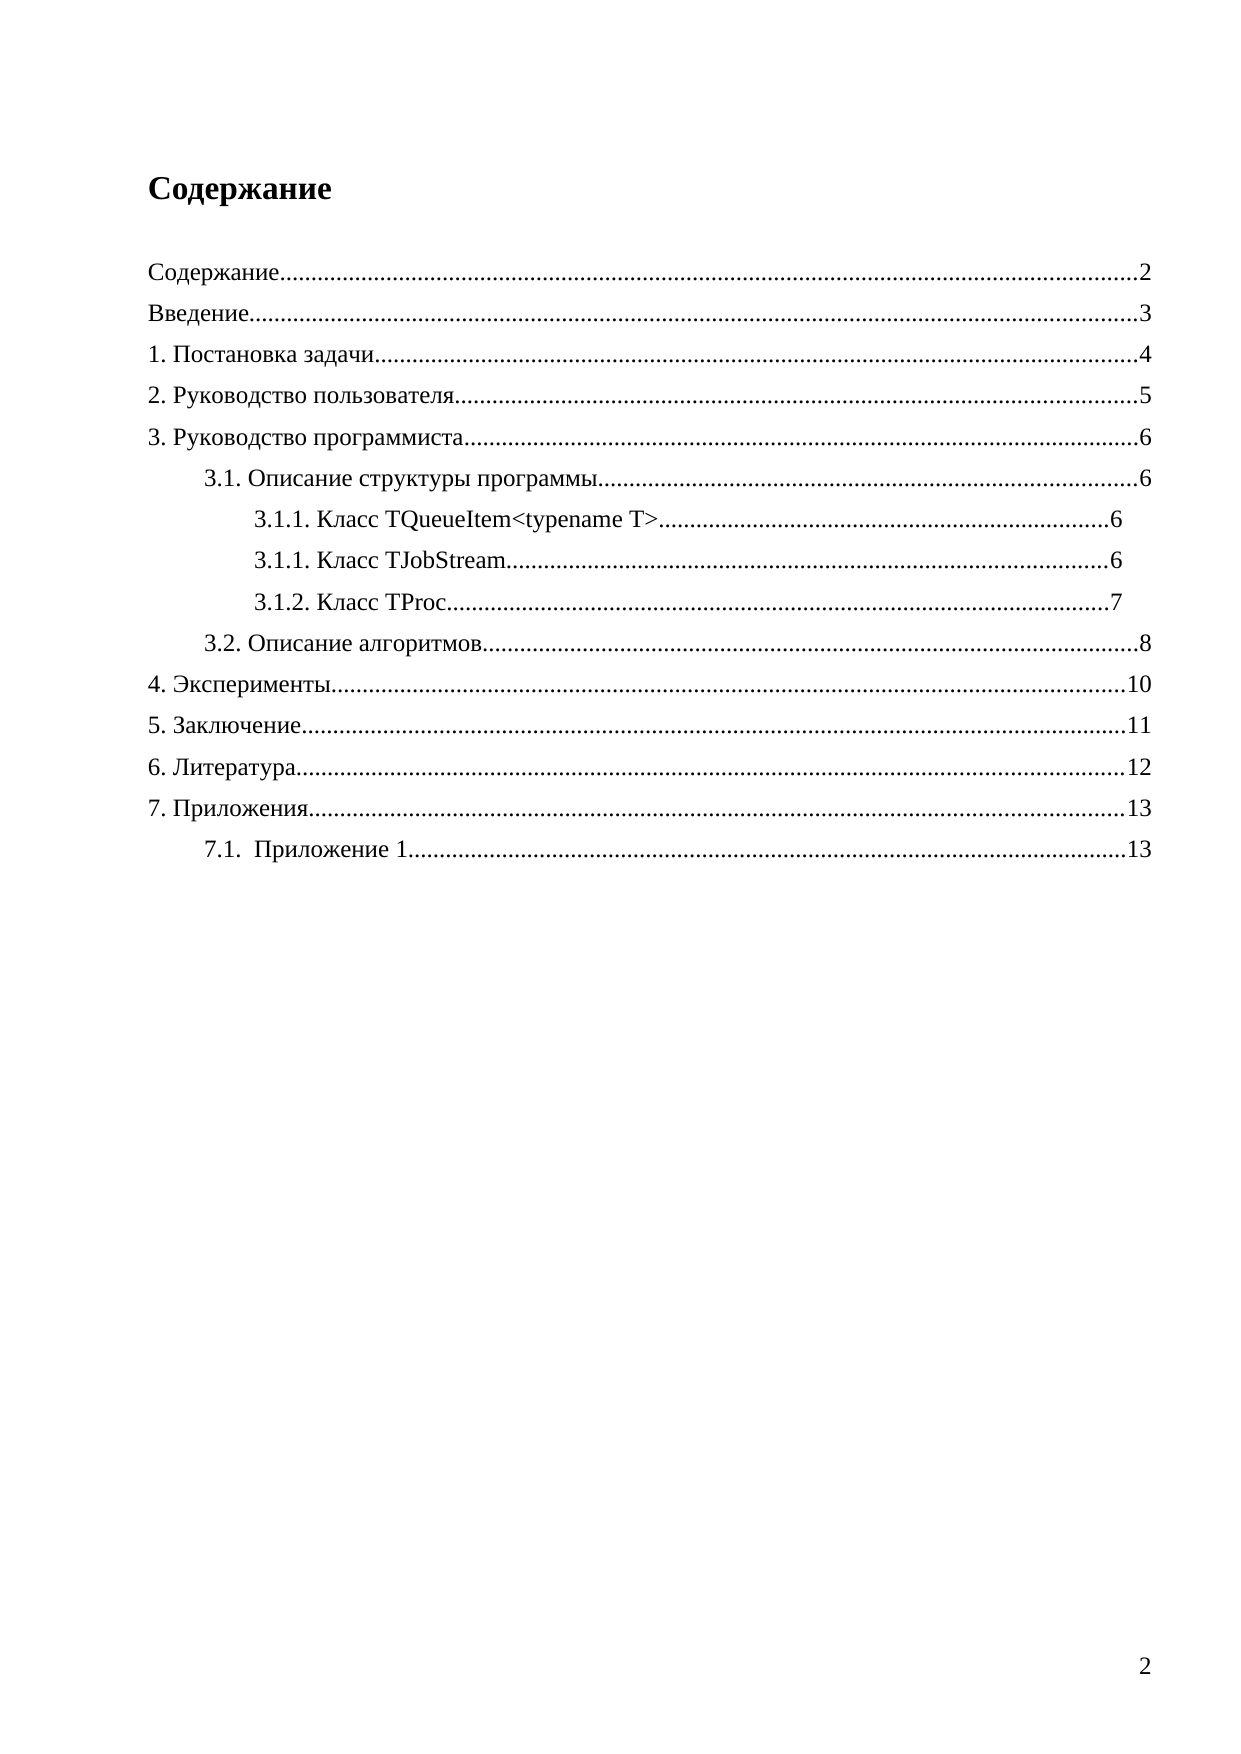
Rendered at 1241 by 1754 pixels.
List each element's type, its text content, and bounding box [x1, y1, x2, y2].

text 3.1. Описание структуры программы 6 [204, 463, 1152, 492]
text 7.1. Приложение 1 13 [204, 834, 1152, 863]
text 1. Постановка задачи 4 [148, 339, 1152, 368]
text 3.1.1. Класс TQueueItem<typename T>. 6 [198, 504, 1152, 533]
text Содержание 2 [148, 257, 1152, 286]
text 3.2. Описание алгоритмов 8 [204, 628, 1152, 657]
text 3.1.2. Класс TProc. 7 [198, 587, 1152, 616]
subtitle Содержание [148, 168, 1152, 207]
text 3. Руководство программиста 6 [148, 422, 1152, 451]
text 7. Приложения 13 [148, 793, 1152, 822]
text Введение 3 [148, 298, 1152, 327]
text 2. Руководство пользователя 5 [148, 381, 1152, 409]
text 4. Эксперименты 10 [148, 669, 1152, 698]
text 6. Литература 12 [148, 752, 1152, 781]
text 3.1.1. Класс TJobStream 6 [198, 546, 1152, 574]
text 5. Заключение 11 [148, 711, 1152, 739]
